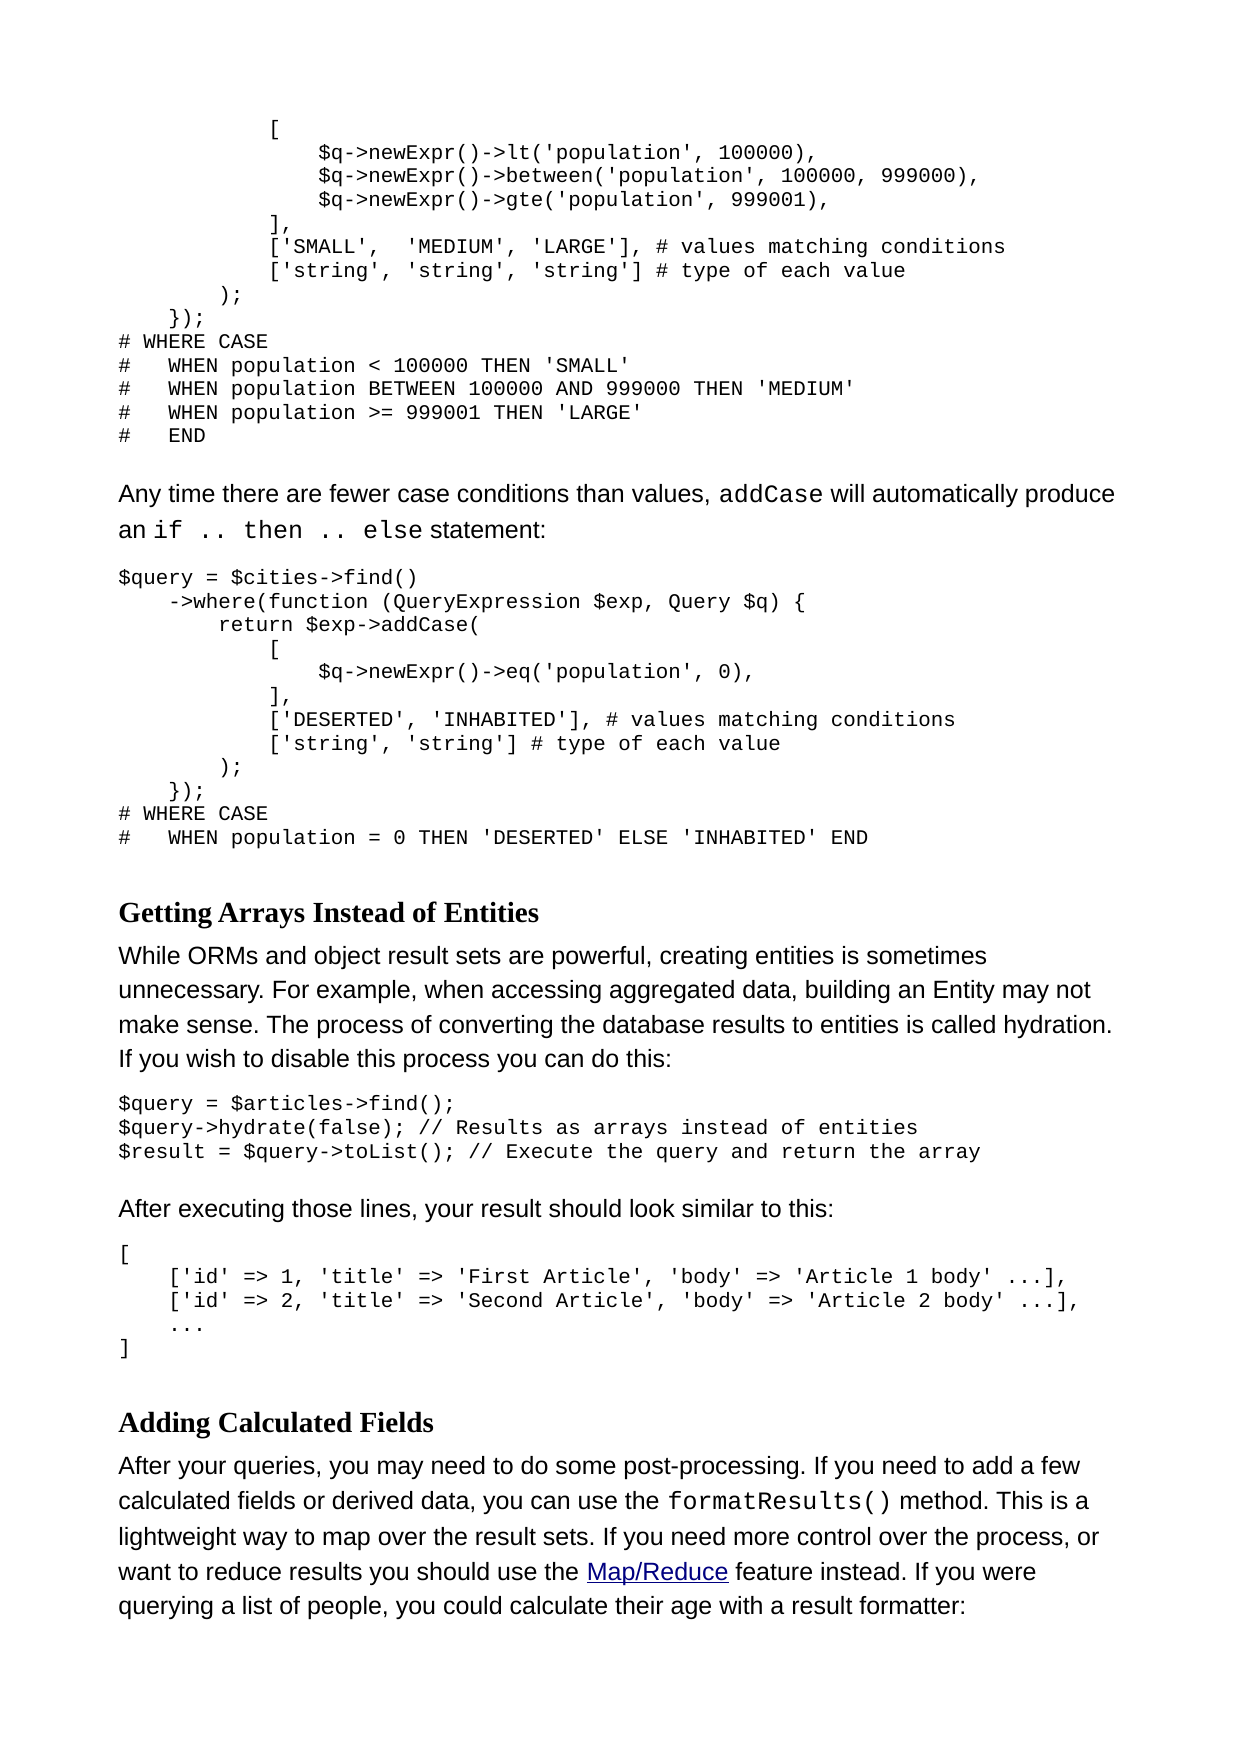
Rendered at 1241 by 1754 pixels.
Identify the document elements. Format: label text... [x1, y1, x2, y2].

text [ [118, 118, 1122, 142]
text # WHERE CASE [118, 331, 1122, 354]
text $q->newExpr()->gte('population', 999001), [118, 189, 1122, 213]
text ['SMALL', 'MEDIUM', 'LARGE'], # values matching conditions [118, 236, 1122, 260]
text $query = $articles->find(); [118, 1093, 1122, 1117]
text ... [118, 1314, 1122, 1337]
text [ [118, 638, 1122, 662]
text ['DESERTED', 'INHABITED'], # values matching conditions [118, 709, 1122, 732]
text ); [118, 284, 1122, 307]
subtitle Adding Calculated Fields [118, 1405, 1122, 1439]
text ], [118, 213, 1122, 236]
text $query->hydrate(false); // Results as arrays instead of entities [118, 1117, 1122, 1141]
text $q->newExpr()->eq('population', 0), [118, 662, 1122, 685]
text return $exp->addCase( [118, 614, 1122, 638]
text # END [118, 426, 1122, 449]
subtitle Getting Arrays Instead of Entities [118, 895, 1122, 928]
text Any time there are fewer case conditions than values, addCase will automatically produce an if .. then .. else statement: [118, 479, 1122, 546]
text ['string', 'string', 'string'] # type of each value [118, 260, 1122, 284]
text }); [118, 780, 1122, 803]
text While ORMs and object result sets are powerful, creating entities is sometimes unnecessary. For example, when accessing aggregated data, building an Entity may not make sense. The process of converting the database results to entities is called hydration. If you wish to disable this process you can do this: [118, 941, 1122, 1073]
text # WHERE CASE [118, 803, 1122, 827]
text ], [118, 685, 1122, 709]
text ->where(function (QueryExpression $exp, Query $q) { [118, 591, 1122, 614]
text [ [118, 1243, 1122, 1266]
text $result = $query->toList(); // Execute the query and return the array [118, 1141, 1122, 1164]
text $q->newExpr()->between('population', 100000, 999000), [118, 165, 1122, 189]
text $query = $cities->find() [118, 567, 1122, 591]
text ['string', 'string'] # type of each value [118, 732, 1122, 756]
text ['id' => 1, 'title' => 'First Article', 'body' => 'Article 1 body' ...], [118, 1266, 1122, 1290]
text }); [118, 307, 1122, 331]
text # WHEN population BETWEEN 100000 AND 999000 THEN 'MEDIUM' [118, 378, 1122, 402]
text ] [118, 1337, 1122, 1361]
text # WHEN population >= 999001 THEN 'LARGE' [118, 402, 1122, 426]
text After executing those lines, your result should look similar to this: [118, 1194, 1122, 1222]
text ); [118, 756, 1122, 780]
text After your queries, you may need to do some post-processing. If you need to add a few calculated fields or derived data, you can use the formatResults() method. This is a lightweight way to map over the result sets. If you need more control over the process, or want to reduce results you should use the Map/Reduce feature instead. If you were querying a list of people, you could calculate their age with a result formatter: [118, 1451, 1122, 1620]
text ['id' => 2, 'title' => 'Second Article', 'body' => 'Article 2 body' ...], [118, 1290, 1122, 1314]
text # WHEN population = 0 THEN 'DESERTED' ELSE 'INHABITED' END [118, 827, 1122, 851]
text # WHEN population < 100000 THEN 'SMALL' [118, 354, 1122, 378]
text $q->newExpr()->lt('population', 100000), [118, 142, 1122, 165]
